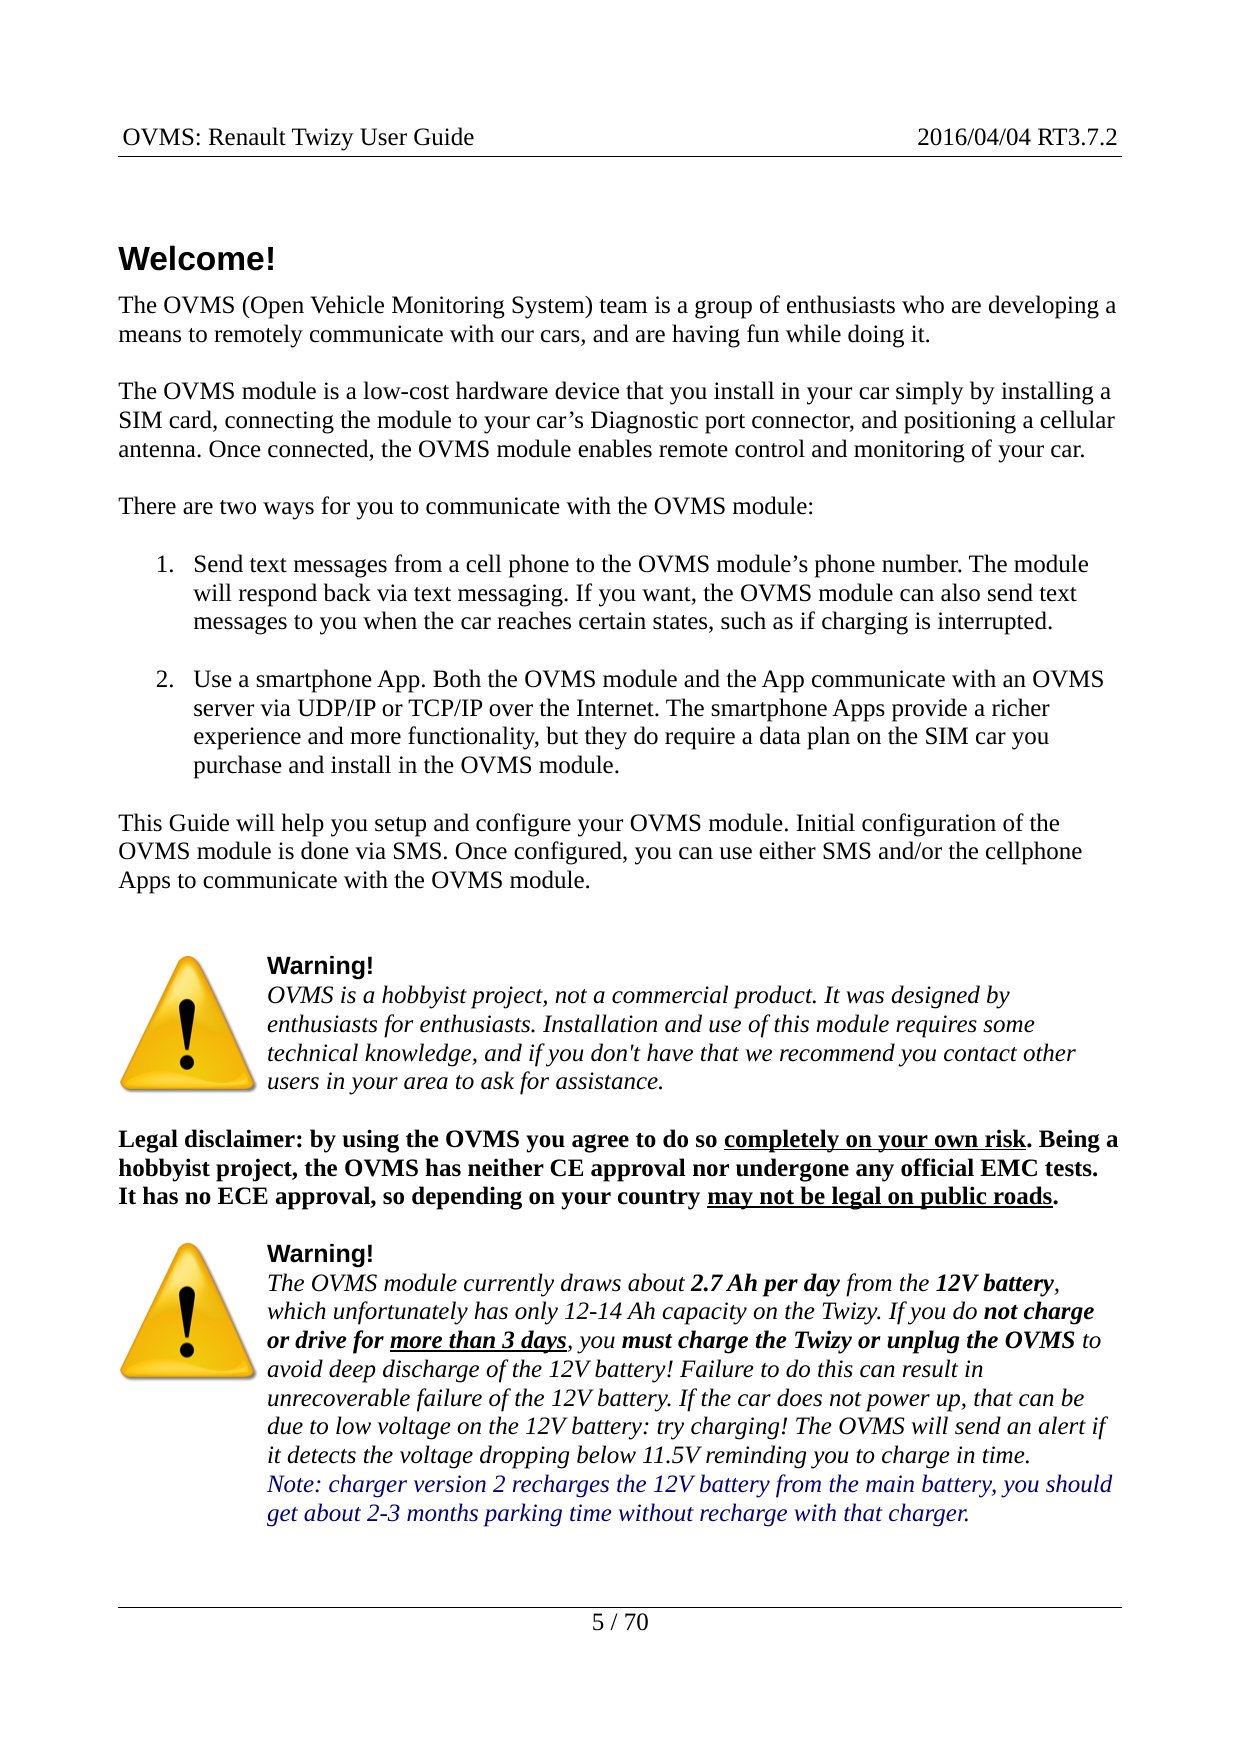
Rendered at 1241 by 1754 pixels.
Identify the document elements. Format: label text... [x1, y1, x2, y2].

subtitle Welcome! [118, 239, 1122, 278]
text There are two ways for you to communicate with the OVMS module: [118, 491, 1122, 520]
text The OVMS module is a low-cost hardware device that you install in your car simply by installing a SIM card, connecting the module to your car’s Diagnostic port connector, and positioning a cellular antenna. Once connected, the OVMS module enables remote control and monitoring of your car. [118, 376, 1122, 463]
text Warning! [267, 951, 1122, 980]
text The OVMS (Open Vehicle Monitoring System) team is a group of enthusiasts who are developing a means to remotely communicate with our cars, and are having fun while doing it. [118, 290, 1122, 348]
picture [118, 954, 260, 1096]
list Use a smartphone App. Both the OVMS module and the App communicate with an OVMS server via UDP/IP or TCP/IP over the Internet. The smartphone Apps provide a richer experience and more functionality, but they do require a data plan on the SIM car you purchase and install in the OVMS module. [156, 664, 1122, 779]
text Warning! [267, 1239, 1122, 1268]
text The OVMS module currently draws about 2.7 Ah per day from the 12V battery, which unfortunately has only 12-14 Ah capacity on the Twizy. If you do not charge or drive for more than 3 days, you must charge the Twizy or unplug the OVMS to avoid deep discharge of the 12V battery! Failure to do this can result in unrecoverable failure of the 12V battery. If the car does not power up, that can be due to low voltage on the 12V battery: try charging! The OVMS will send an alert if it detects the voltage dropping below 11.5V reminding you to charge in time. [267, 1268, 1122, 1469]
text Legal disclaimer: by using the OVMS you agree to do so completely on your own risk. Being a hobbyist project, the OVMS has neither CE approval nor undergone any official EMC tests. It has no ECE approval, so depending on your country may not be legal on public roads. [118, 1124, 1122, 1210]
text This Guide will help you setup and configure your OVMS module. Initial configuration of the OVMS module is done via SMS. Once configured, you can use either SMS and/or the cellphone Apps to communicate with the OVMS module. [118, 808, 1122, 894]
picture [118, 1241, 260, 1384]
text Note: charger version 2 recharges the 12V battery from the main battery, you should get about 2-3 months parking time without recharge with that charger. [267, 1469, 1122, 1526]
text OVMS is a hobbyist project, not a commercial product. It was designed by enthusiasts for enthusiasts. Installation and use of this module requires some technical knowledge, and if you don't have that we recommend you contact other users in your area to ask for assistance. [267, 980, 1122, 1095]
list Send text messages from a cell phone to the OVMS module’s phone number. The module will respond back via text messaging. If you want, the OVMS module can also send text messages to you when the car reaches certain states, such as if charging is interrupted. [156, 549, 1122, 664]
